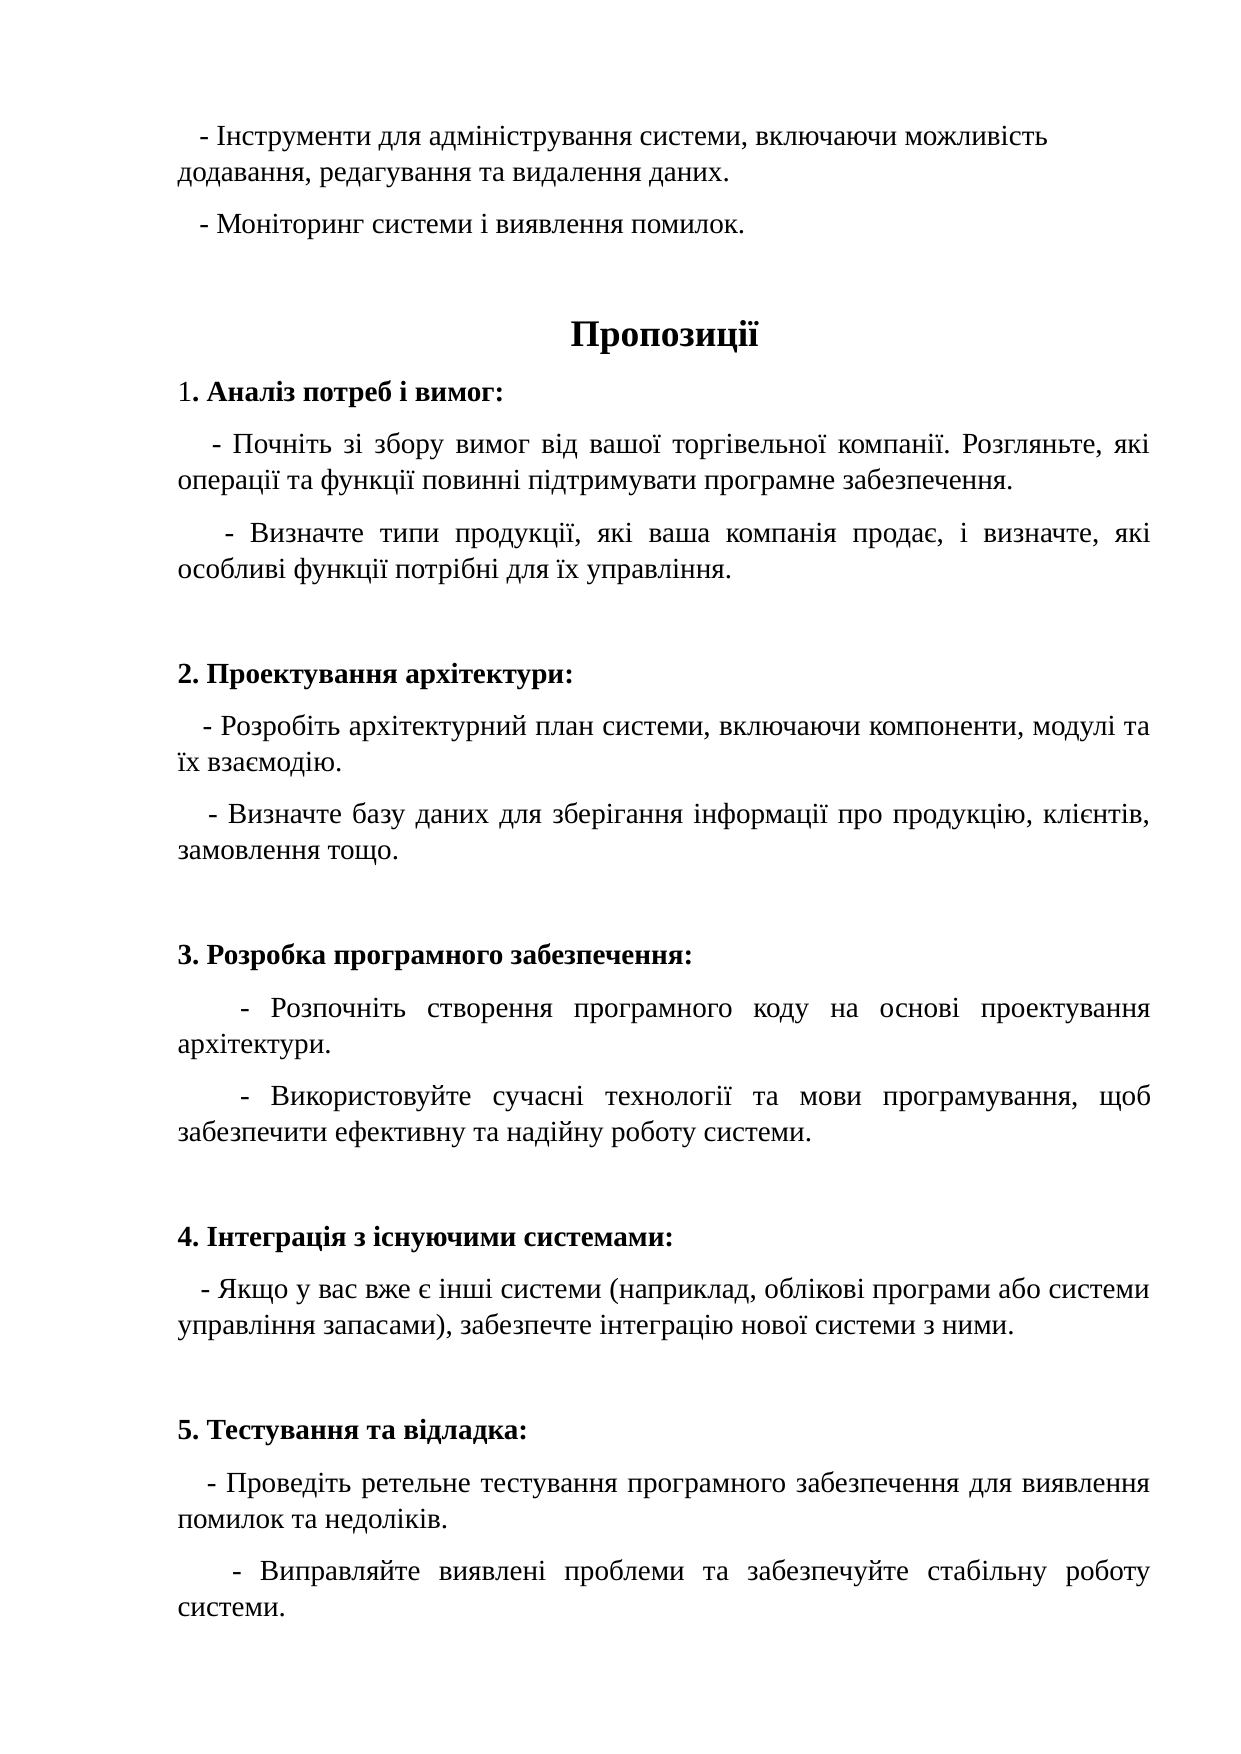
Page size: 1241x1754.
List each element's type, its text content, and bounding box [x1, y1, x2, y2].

text - Якщо у вас вже є інші системи (наприклад, облікові програми або системи управління запасами), забезпечте інтеграцію нової системи з ними. [177, 1272, 1152, 1341]
text - Інструменти для адміністрування системи, включаючи можливість додавання, редагування та видалення даних. [177, 118, 1152, 187]
text - Моніторинг системи і виявлення помилок. [177, 206, 1152, 240]
text 1. Аналіз потреб і вимог: [177, 374, 1152, 408]
text - Розпочніть створення програмного коду на основі проектування архітектури. [177, 990, 1152, 1059]
text - Розробіть архітектурний план системи, включаючи компоненти, модулі та їх взаємодію. [177, 708, 1152, 778]
text 2. Проектування архітектури: [177, 656, 1152, 689]
text 4. Інтеграція з існуючими системами: [177, 1219, 1152, 1253]
text - Використовуйте сучасні технології та мови програмування, щоб забезпечити ефективну та надійну роботу системи. [177, 1078, 1152, 1148]
text - Почніть зі збору вимог від вашої торгівельної компанії. Розгляньте, які операції та функції повинні підтримувати програмне забезпечення. [177, 427, 1152, 496]
text - Виправляйте виявлені проблеми та забезпечуйте стабільну роботу системи. [177, 1553, 1152, 1623]
text - Визначте базу даних для зберігання інформації про продукцію, клієнтів, замовлення тощо. [177, 797, 1152, 866]
text Пропозиції [177, 311, 1152, 354]
text - Проведіть ретельне тестування програмного забезпечення для виявлення помилок та недоліків. [177, 1465, 1152, 1534]
text 3. Розробка програмного забезпечення: [177, 937, 1152, 971]
text - Визначте типи продукції, які ваша компанія продає, і визначте, які особливі функції потрібні для їх управління. [177, 515, 1152, 584]
text 5. Тестування та відладка: [177, 1412, 1152, 1446]
